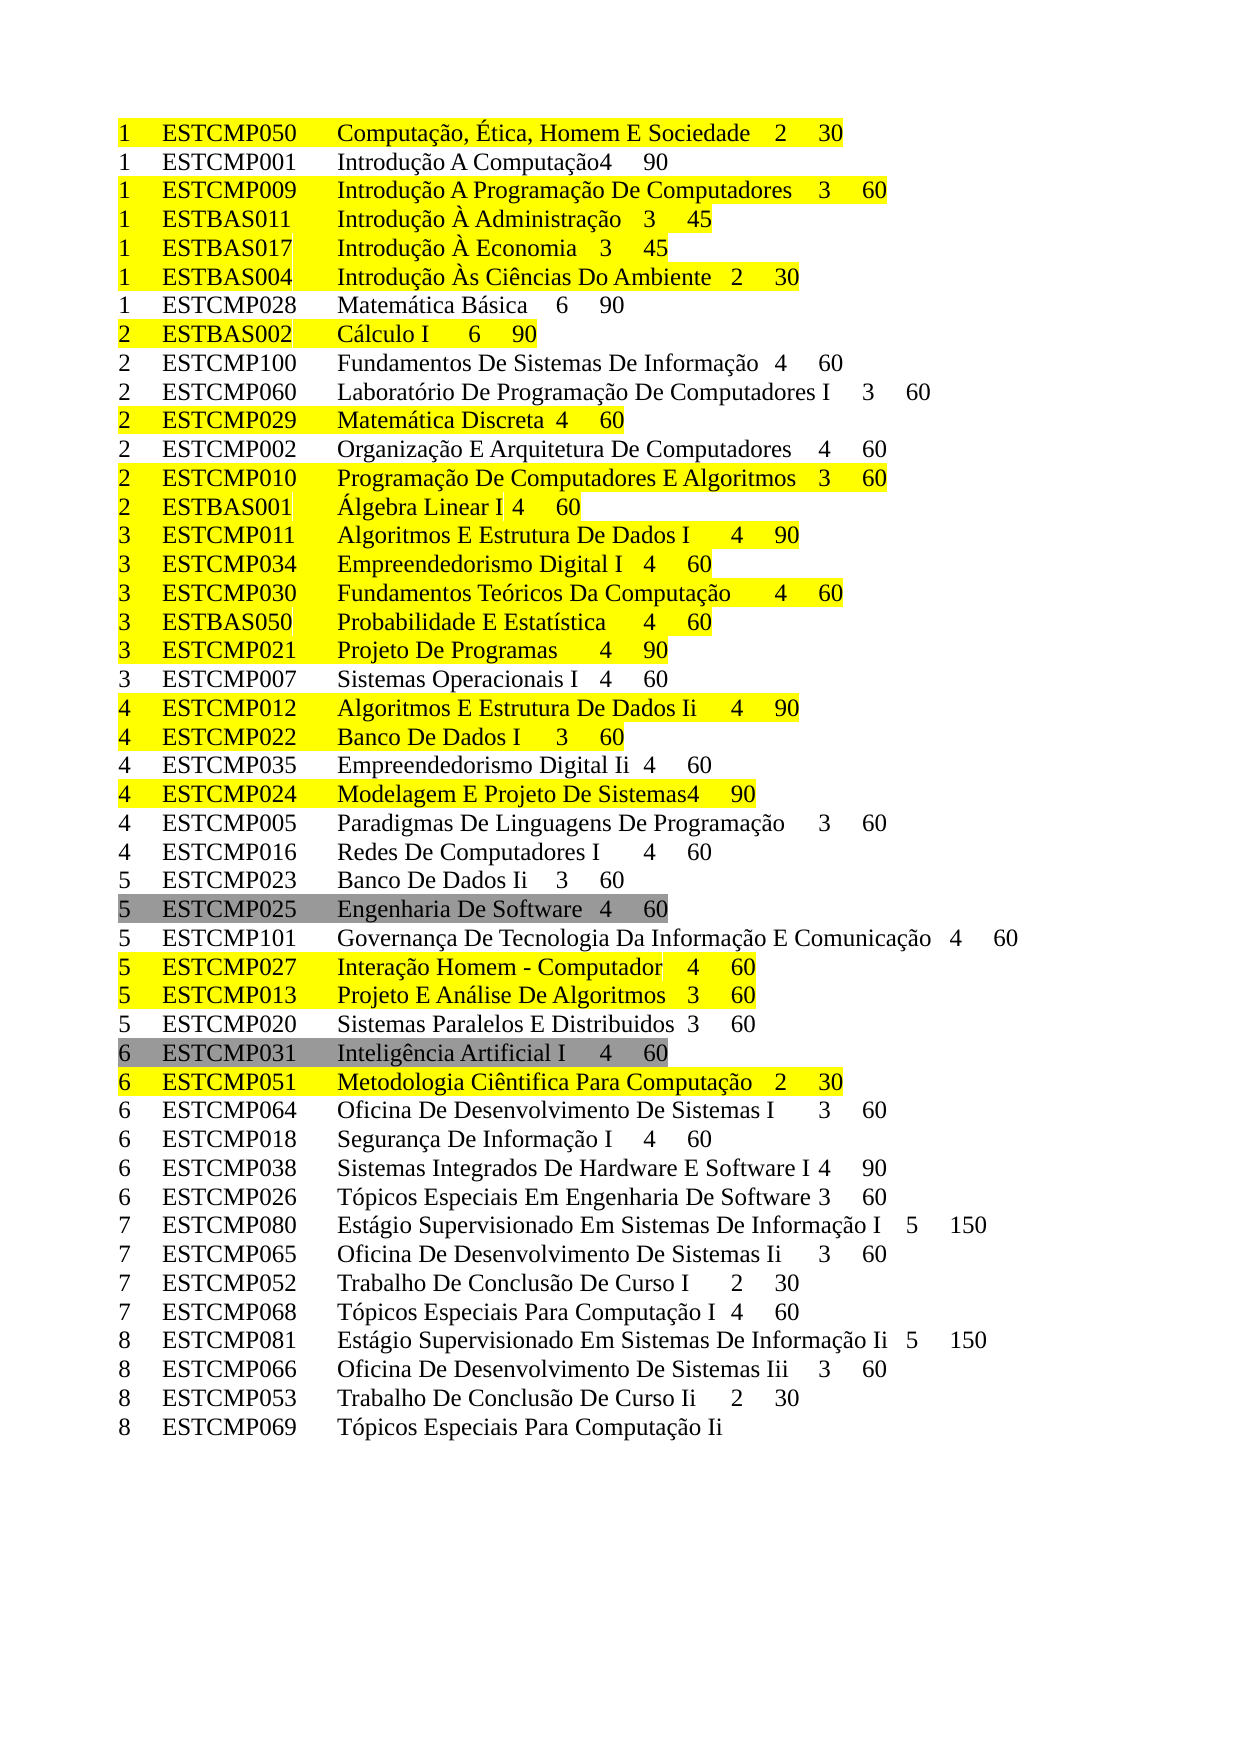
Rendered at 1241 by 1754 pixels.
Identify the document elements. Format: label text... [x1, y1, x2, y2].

text 6 ESTCMP038 Sistemas Integrados De Hardware E Software I 4 90 [118, 1153, 1122, 1182]
text 6 ESTCMP018 Segurança De Informação I 4 60 [118, 1124, 1122, 1153]
text 1 ESTCMP050 Computação, Ética, Homem E Sociedade 2 30 [118, 118, 1122, 147]
text 6 ESTCMP031 Inteligência Artificial I 4 60 [118, 1038, 1122, 1067]
text 2 ESTCMP010 Programação De Computadores E Algoritmos 3 60 [118, 463, 1122, 492]
text 5 ESTCMP027 Interação Homem - Computador 4 60 [118, 952, 1122, 981]
text 2 ESTCMP060 Laboratório De Programação De Computadores I 3 60 [118, 377, 1122, 406]
text 3 ESTCMP007 Sistemas Operacionais I 4 60 [118, 664, 1122, 693]
text 8 ESTCMP053 Trabalho De Conclusão De Curso Ii 2 30 [118, 1383, 1122, 1412]
text 3 ESTCMP034 Empreendedorismo Digital I 4 60 [118, 549, 1122, 578]
text 4 ESTCMP024 Modelagem E Projeto De Sistemas 4 90 [118, 779, 1122, 808]
text 6 ESTCMP064 Oficina De Desenvolvimento De Sistemas I 3 60 [118, 1096, 1122, 1124]
text 1 ESTBAS011 Introdução À Administração 3 45 [118, 204, 1122, 233]
text 1 ESTCMP009 Introdução A Programação De Computadores 3 60 [118, 176, 1122, 204]
text 5 ESTCMP013 Projeto E Análise De Algoritmos 3 60 [118, 981, 1122, 1009]
text 2 ESTBAS001 Álgebra Linear I 4 60 [118, 492, 1122, 521]
text 1 ESTCMP001 Introdução A Computação 4 90 [118, 147, 1122, 176]
text 4 ESTCMP005 Paradigmas De Linguagens De Programação 3 60 [118, 808, 1122, 837]
text 2 ESTCMP002 Organização E Arquitetura De Computadores 4 60 [118, 434, 1122, 463]
text 7 ESTCMP068 Tópicos Especiais Para Computação I 4 60 [118, 1297, 1122, 1326]
text 5 ESTCMP023 Banco De Dados Ii 3 60 [118, 866, 1122, 894]
text 7 ESTCMP080 Estágio Supervisionado Em Sistemas De Informação I 5 150 [118, 1211, 1122, 1239]
text 8 ESTCMP069 Tópicos Especiais Para Computação Ii [118, 1412, 1122, 1441]
text 7 ESTCMP052 Trabalho De Conclusão De Curso I 2 30 [118, 1268, 1122, 1297]
text 3 ESTCMP011 Algoritmos E Estrutura De Dados I 4 90 [118, 521, 1122, 549]
text 2 ESTBAS002 Cálculo I 6 90 [118, 319, 1122, 348]
text 5 ESTCMP025 Engenharia De Software 4 60 [118, 894, 1122, 923]
text 1 ESTBAS017 Introdução À Economia 3 45 [118, 233, 1122, 262]
text 2 ESTCMP100 Fundamentos De Sistemas De Informação 4 60 [118, 348, 1122, 377]
text 3 ESTCMP030 Fundamentos Teóricos Da Computação 4 60 [118, 578, 1122, 607]
text 6 ESTCMP051 Metodologia Ciêntifica Para Computação 2 30 [118, 1067, 1122, 1096]
text 3 ESTBAS050 Probabilidade E Estatística 4 60 [118, 607, 1122, 636]
text 5 ESTCMP101 Governança De Tecnologia Da Informação E Comunicação 4 60 [118, 923, 1122, 952]
text 2 ESTCMP029 Matemática Discreta 4 60 [118, 406, 1122, 434]
text 4 ESTCMP035 Empreendedorismo Digital Ii 4 60 [118, 751, 1122, 779]
text 8 ESTCMP066 Oficina De Desenvolvimento De Sistemas Iii 3 60 [118, 1354, 1122, 1383]
text 3 ESTCMP021 Projeto De Programas 4 90 [118, 636, 1122, 664]
text 8 ESTCMP081 Estágio Supervisionado Em Sistemas De Informação Ii 5 150 [118, 1326, 1122, 1354]
text 1 ESTCMP028 Matemática Básica 6 90 [118, 291, 1122, 319]
text 7 ESTCMP065 Oficina De Desenvolvimento De Sistemas Ii 3 60 [118, 1239, 1122, 1268]
text 4 ESTCMP012 Algoritmos E Estrutura De Dados Ii 4 90 [118, 693, 1122, 722]
text 5 ESTCMP020 Sistemas Paralelos E Distribuidos 3 60 [118, 1009, 1122, 1038]
text 4 ESTCMP022 Banco De Dados I 3 60 [118, 722, 1122, 751]
text 1 ESTBAS004 Introdução Às Ciências Do Ambiente 2 30 [118, 262, 1122, 291]
text 6 ESTCMP026 Tópicos Especiais Em Engenharia De Software 3 60 [118, 1182, 1122, 1211]
text 4 ESTCMP016 Redes De Computadores I 4 60 [118, 837, 1122, 866]
